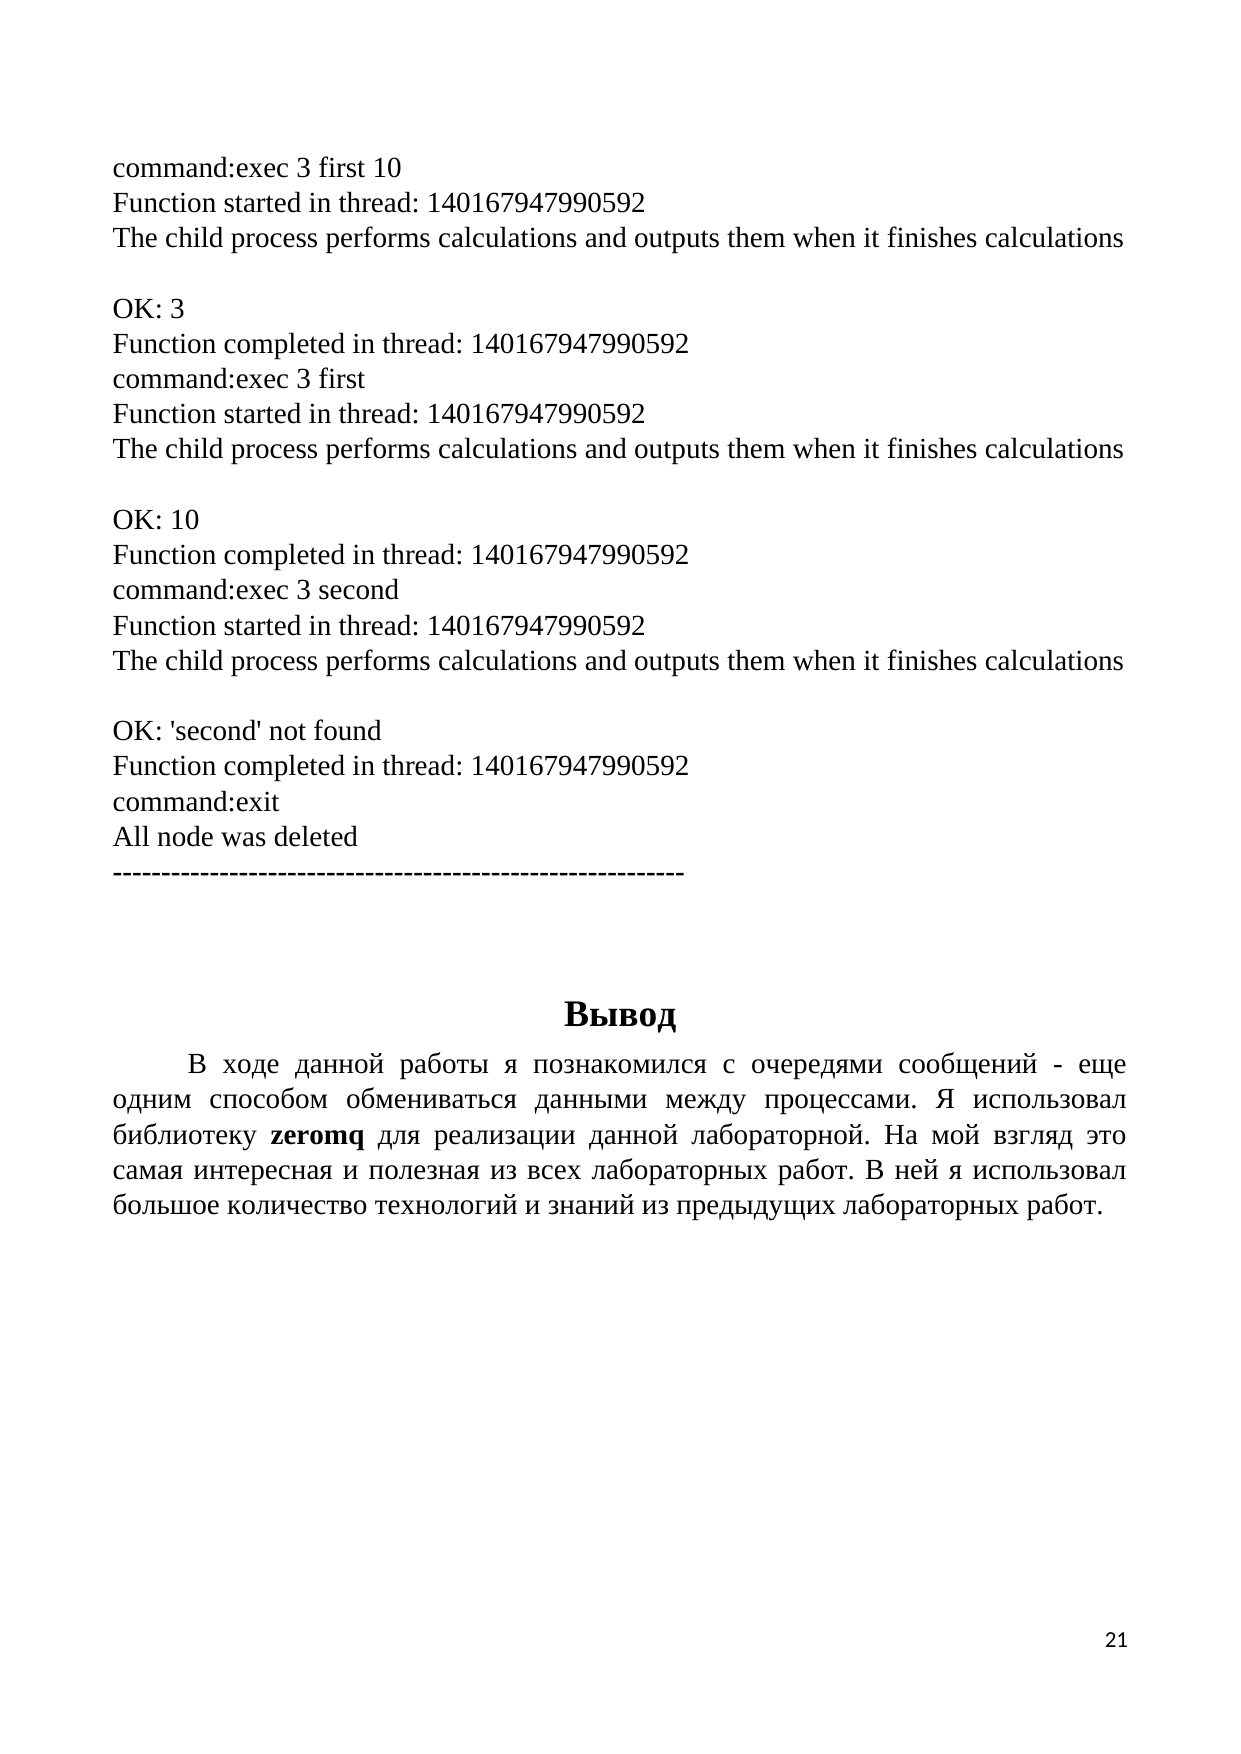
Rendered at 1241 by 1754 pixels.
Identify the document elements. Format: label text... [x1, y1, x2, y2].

text command:exec 3 first [112, 361, 1128, 395]
text OK: 10 [112, 502, 1128, 536]
text Function started in thread: 140167947990592 [112, 608, 1128, 641]
text OK: 'second' not found [112, 713, 1128, 747]
text The child process performs calculations and outputs them when it finishes calculations [112, 220, 1128, 254]
text Function completed in thread: 140167947990592 [112, 326, 1128, 359]
text command:exec 3 second [112, 572, 1128, 606]
text The child process performs calculations and outputs them when it finishes calculations [112, 432, 1128, 465]
text All node was deleted [112, 819, 1128, 852]
text Function completed in thread: 140167947990592 [112, 537, 1128, 571]
text Function completed in thread: 140167947990592 [112, 748, 1128, 782]
text ----------------------------------------------------------- [112, 854, 1128, 888]
text Function started in thread: 140167947990592 [112, 396, 1128, 430]
text В ходе данной работы я познакомился с очередями сообщений - еще одним способом обмениваться данными между процессами. Я использовал библиотеку zeromq для реализации данной лабораторной. На мой взгляд это самая интересная и полезная из всех лабораторных работ. В ней я использовал большое количество технологий и знаний из предыдущих лабораторных работ. [112, 1046, 1128, 1221]
text The child process performs calculations and outputs them when it finishes calculations [112, 643, 1128, 676]
text Function started in thread: 140167947990592 [112, 185, 1128, 219]
text command:exit [112, 784, 1128, 817]
text OK: 3 [112, 291, 1128, 324]
text command:exec 3 first 10 [112, 150, 1128, 183]
subtitle Вывод [112, 991, 1128, 1034]
